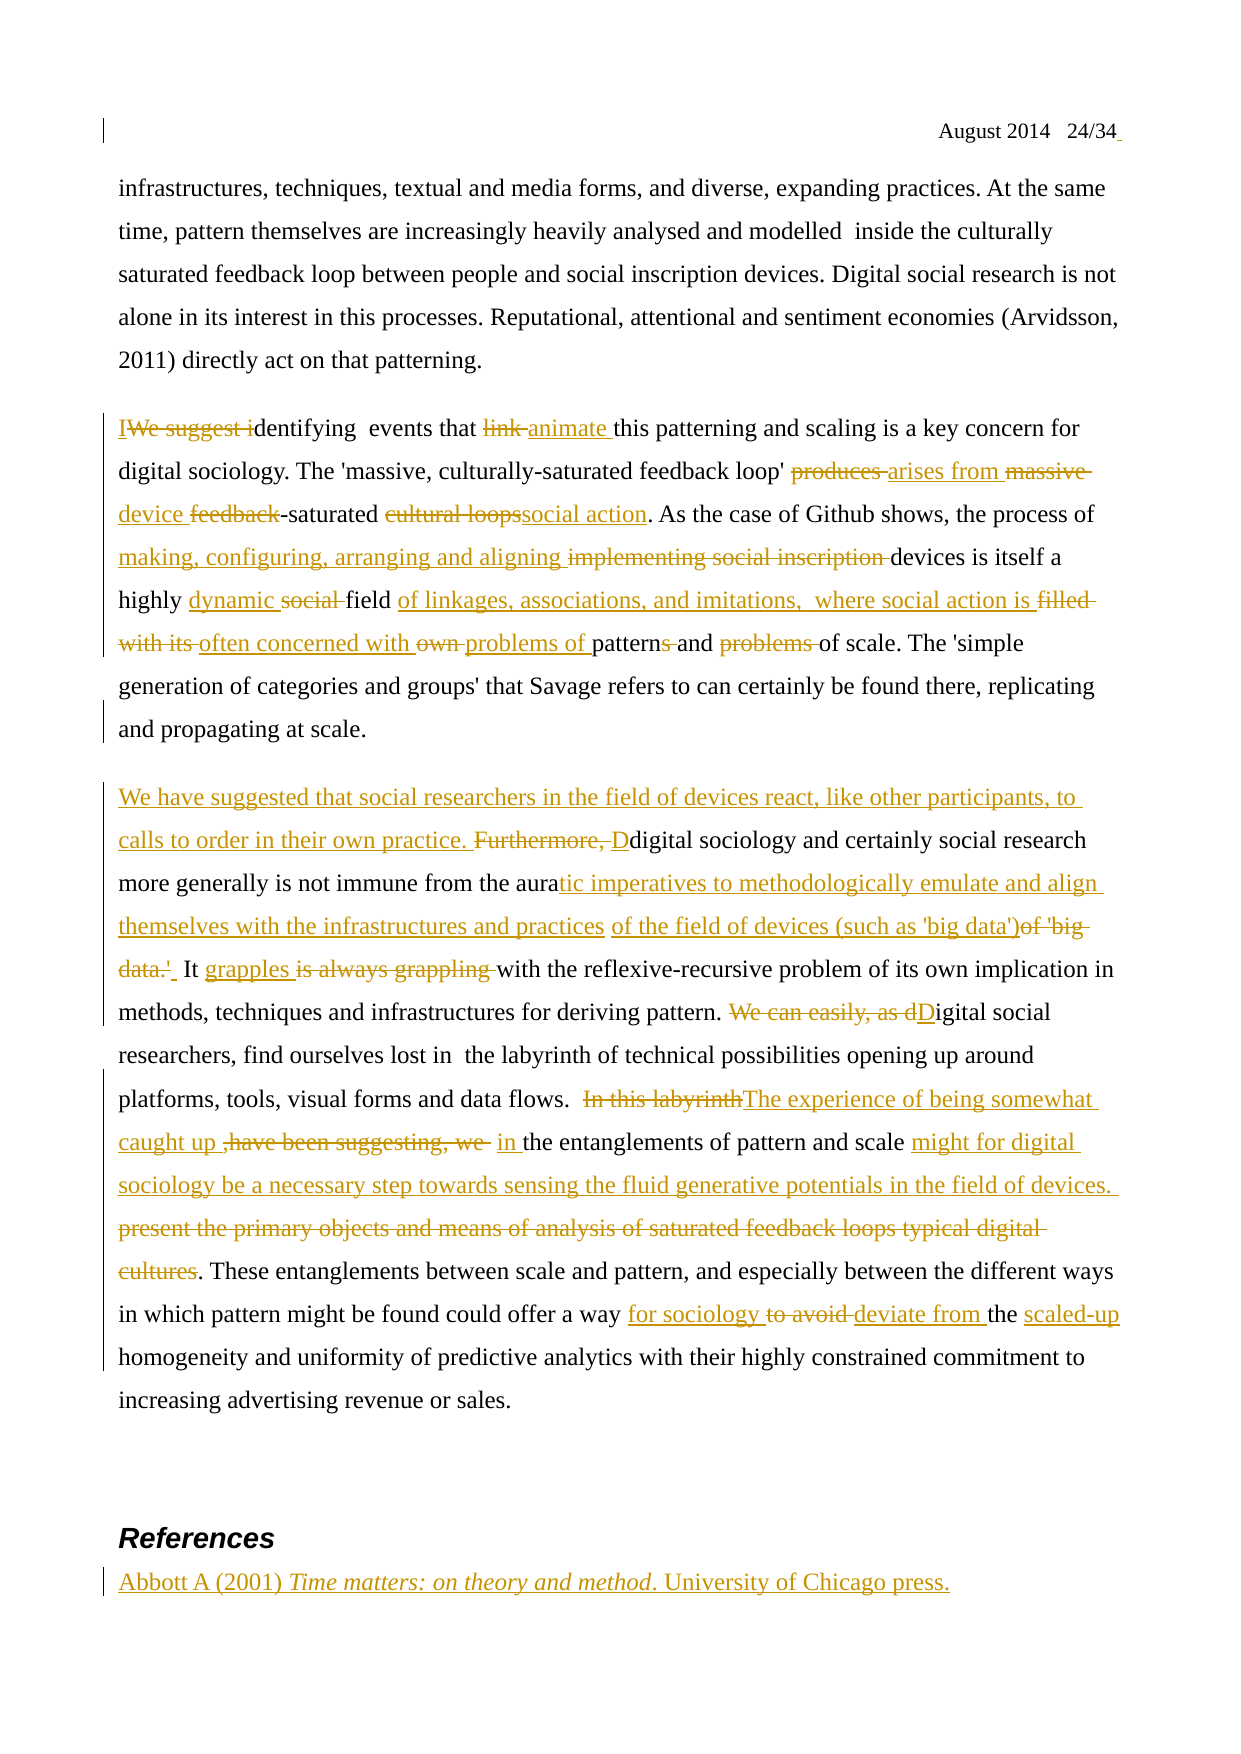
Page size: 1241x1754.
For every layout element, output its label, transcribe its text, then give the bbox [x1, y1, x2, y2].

text We have suggested that social researchers in the field of devices react, like other participants, to calls to order in their own practice. Ddigital sociology and certainly social research more generally is not immune from the auratic imperatives to methodologically emulate and align themselves with the infrastructures and practices of the field of devices (such as 'big data') It grapples with the reflexive-recursive problem of its own implication in methods, techniques and infrastructures for deriving pattern. Digital social researchers, find ourselves lost in the labyrinth of technical possibilities opening up around platforms, tools, visual forms and data flows. The experience of being somewhat caught up in the entanglements of pattern and scale might for digital sociology be a necessary step towards sensing the fluid generative potentials in the field of devices. . These entanglements between scale and pattern, and especially between the different ways in which pattern might be found could offer a way for sociology deviate from the scaled-up homogeneity and uniformity of predictive analytics with their highly constrained commitment to increasing advertising revenue or sales. [118, 782, 1122, 1414]
text Identifying events that animate this patterning and scaling is a key concern for digital sociology. The 'massive, culturally-saturated feedback loop' arises from device -saturated social action. As the case of Github shows, the process of making, configuring, arranging and aligning devices is itself a highly dynamic field of linkages, associations, and imitations, where social action is often concerned with problems of patternand of scale. The 'simple generation of categories and groups' that Savage refers to can certainly be found there, replicating and propagating at scale. [118, 413, 1122, 743]
subtitle References [118, 1521, 1122, 1554]
text infrastructures, techniques, textual and media forms, and diverse, expanding practices. At the same time, pattern themselves are increasingly heavily analysed and modelled inside the culturally saturated feedback loop between people and social inscription devices. Digital social research is not alone in its interest in this processes. Reputational, attentional and sentiment economies (Arvidsson, 2011) directly act on that patterning. [118, 173, 1122, 374]
text Abbott A (2001) Time matters: on theory and method. University of Chicago press. [118, 1567, 1122, 1596]
